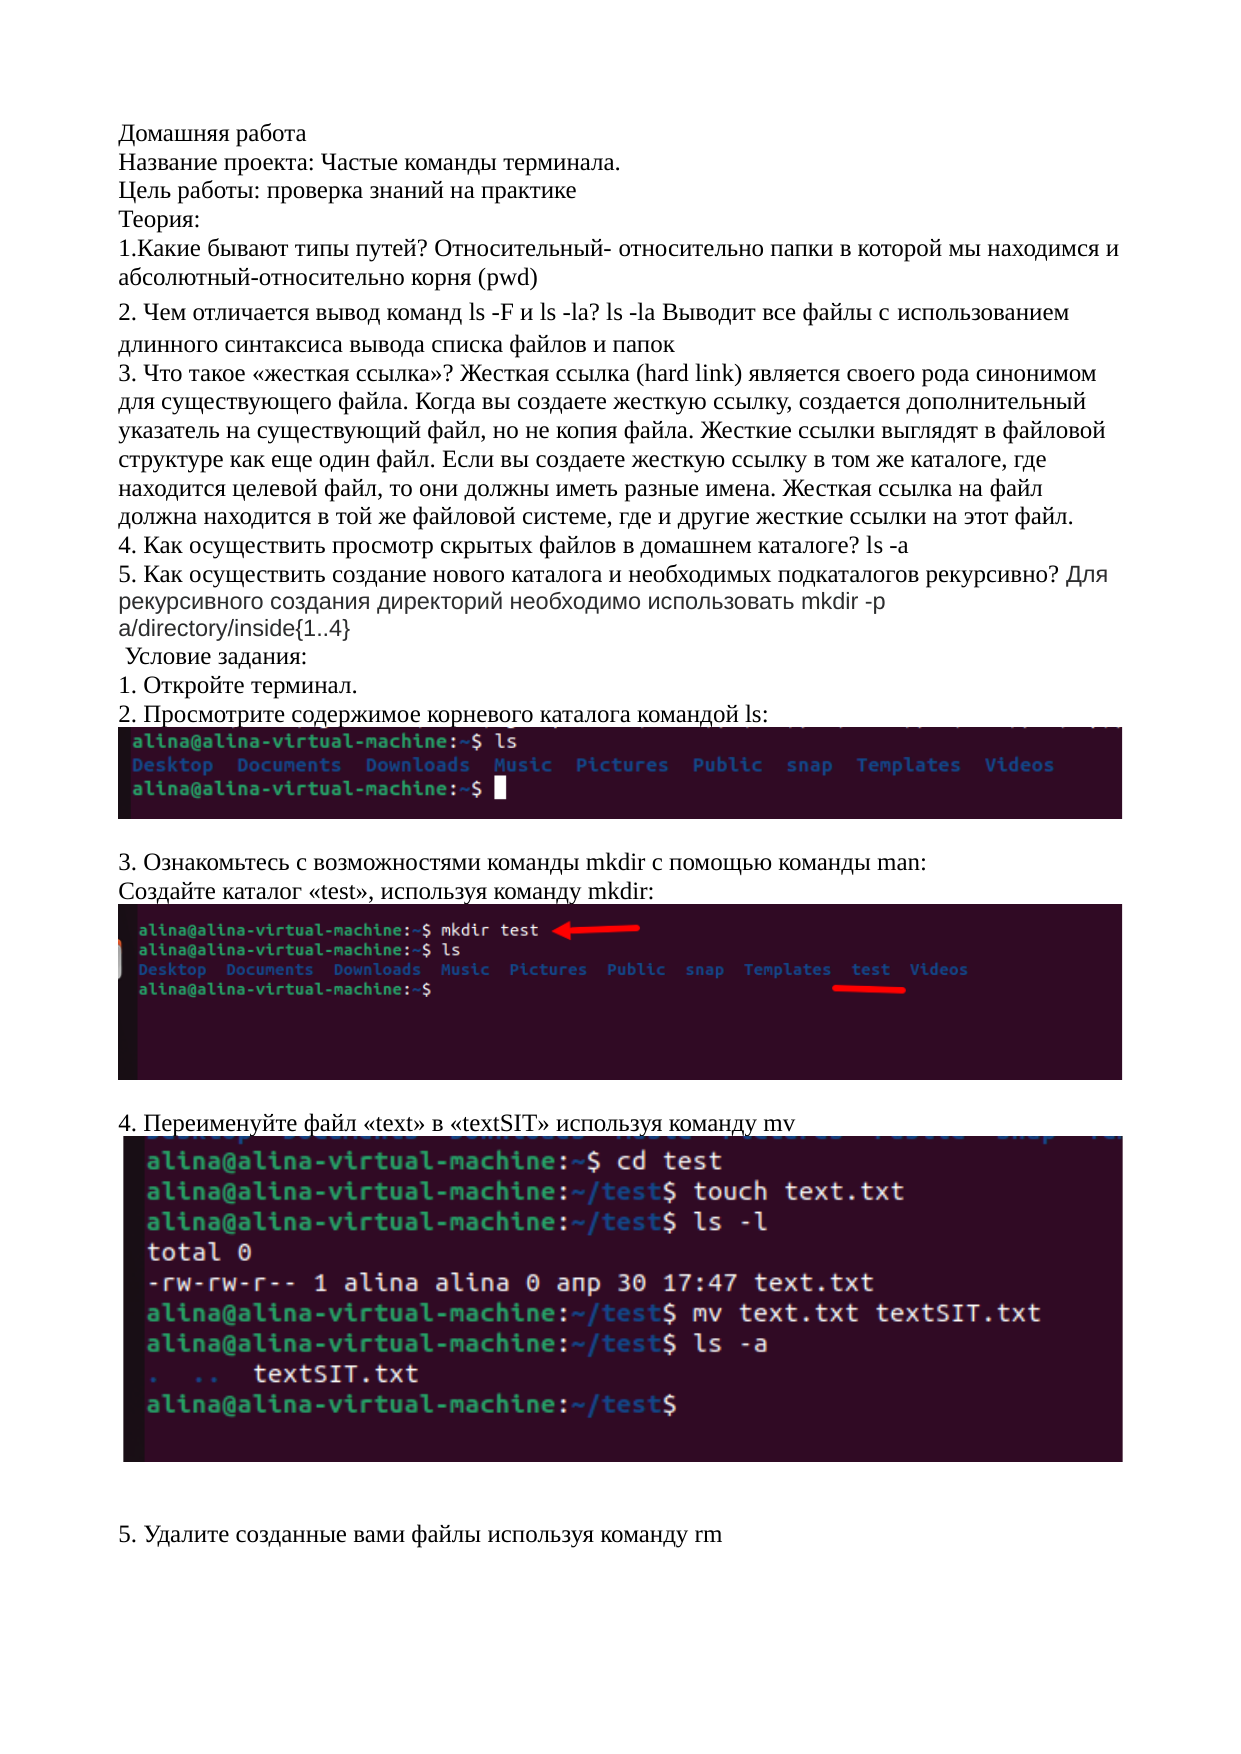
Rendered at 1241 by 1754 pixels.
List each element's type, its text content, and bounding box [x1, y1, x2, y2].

text 1. Откройте терминал. [118, 670, 1122, 699]
text 5. Удалите созданные вами файлы используя команду rm [118, 1519, 1122, 1548]
text Теория: [118, 204, 1122, 233]
text 3. Ознакомьтесь с возможностями команды mkdir c помощью команды man: [118, 847, 1122, 876]
text Цель работы: проверка знаний на практике [118, 176, 1122, 204]
text Домашняя работа [118, 118, 1122, 147]
picture [118, 904, 1123, 1080]
picture [118, 727, 1123, 819]
text 2. Просмотрите содержимое корневого каталога командой ls: [118, 699, 1122, 727]
text Создайте каталог «test», используя команду mkdir: [118, 876, 1122, 904]
text 1.Какие бывают типы путей? Относительный- относительно папки в которой мы находимся и абсолютный-относительно корня (pwd) [118, 233, 1122, 291]
text Условие задания: [118, 641, 1122, 670]
text 4. Переименуйте файл «text» в «textSIT» используя команду mv [118, 1108, 1122, 1137]
text 3. Что такое «жесткая ссылка»? Жесткая ссылка (hard link) является своего рода синонимом для существующего файла. Когда вы создаете жесткую ссылку, создается дополнительный указатель на существующий файл, но не копия файла. Жесткие ссылки выглядят в файловой структуре как еще один файл. Если вы создаете жесткую ссылку в том же каталоге, где находится целевой файл, то они должны иметь разные имена. Жесткая ссылка на файл должна находится в той же файловой системе, где и другие жесткие ссылки на этот файл. [118, 358, 1122, 530]
text 5. Как осуществить создание нового каталога и необходимых подкаталогов рекурсивно? Для рекурсивного создания директорий необходимо использовать mkdir -p a/directory/inside{1..4} [118, 559, 1122, 641]
text 4. Как осуществить просмотр скрытых файлов в домашнем каталоге? ls -a [118, 530, 1122, 559]
text Название проекта: Частые команды терминала. [118, 147, 1122, 176]
picture [123, 1136, 1123, 1462]
text 2. Чем отличается вывод команд ls -F и ls -la? ls -la Выводит все файлы с использованием длинного синтаксиса вывода списка файлов и папок [118, 291, 1122, 358]
